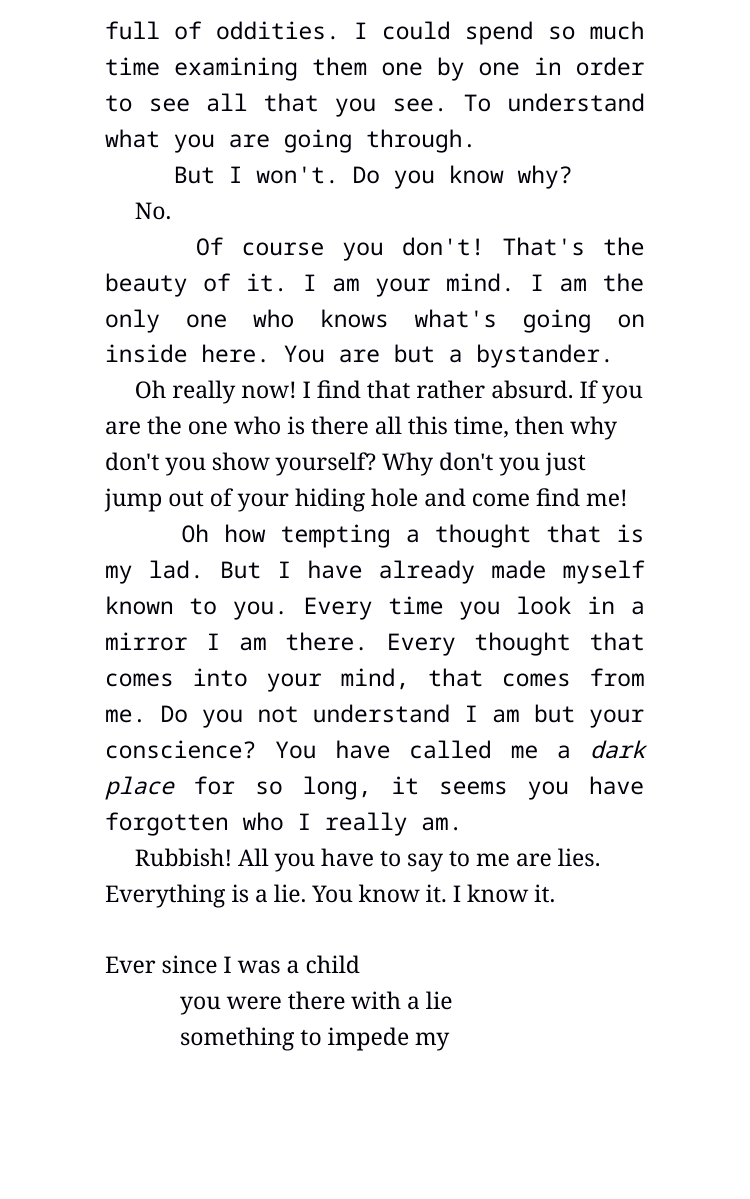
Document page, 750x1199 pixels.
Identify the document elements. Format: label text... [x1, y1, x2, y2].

text full of oddities. I could spend so much time examining them one by one in order to see all that you see. To understand what you are going through. [105, 15, 645, 154]
text Ever since I was a child [105, 949, 645, 981]
text Oh how tempting a thought that is my lad. But I have already made myself known to you. Every time you look in a mirror I am there. Every thought that comes into your mind, that comes from me. Do you not understand I am but your conscience? You have called me a dark place for so long, it seems you have forgotten who I really am. [105, 518, 645, 837]
text Oh really now! I find that rather absurd. If you are the one who is there all this time, then why don't you show yourself? Why don't you just jump out of your hiding hole and come find me! [105, 374, 645, 513]
text But I won't. Do you know why? [105, 159, 645, 190]
text Of course you don't! That's the beauty of it. I am your mind. I am the only one who knows what's going on inside here. You are but a bystander. [105, 231, 645, 370]
text Rubbish! All you have to say to me are lies. Everything is a lie. You know it. I know it. [105, 842, 645, 909]
text something to impede my [105, 1021, 645, 1052]
text you were there with a lie [105, 985, 645, 1017]
text No. [105, 195, 645, 226]
